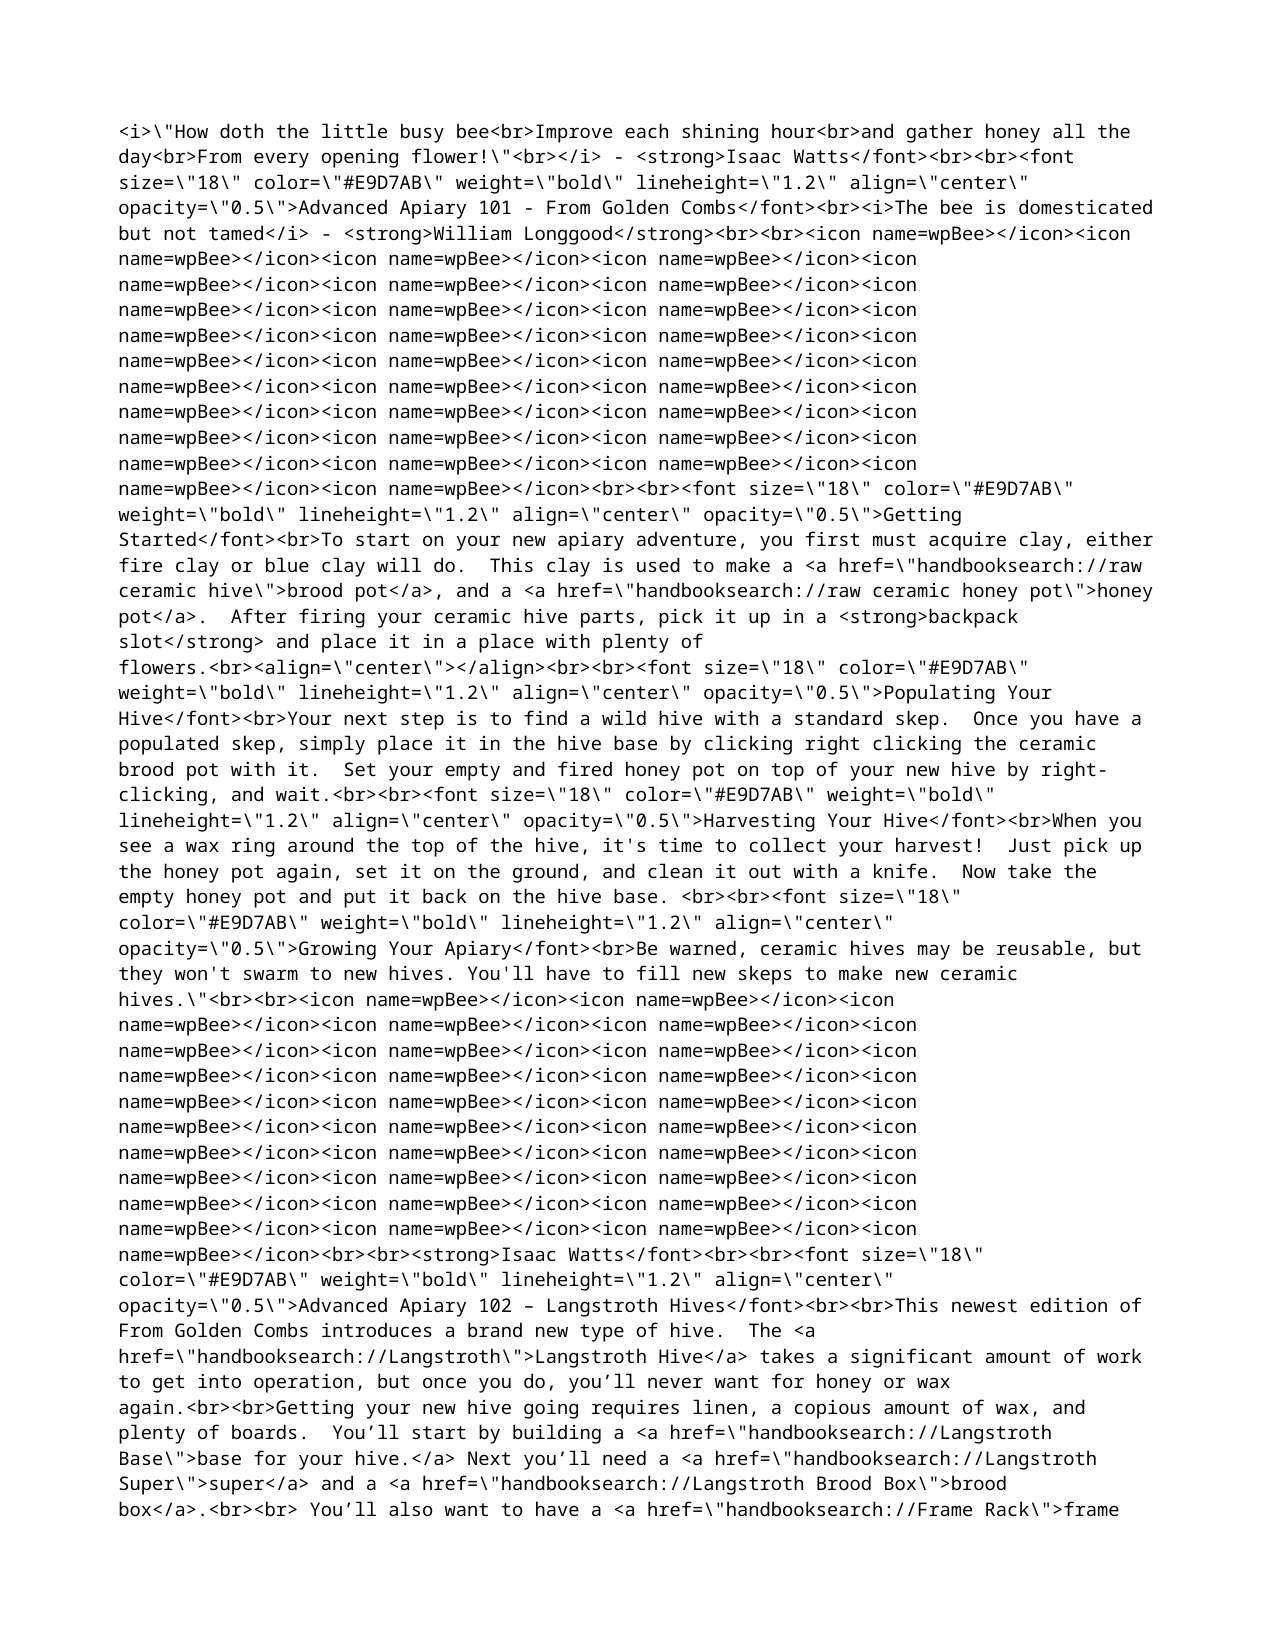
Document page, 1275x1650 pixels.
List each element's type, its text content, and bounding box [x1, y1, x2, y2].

text <i>\"How doth the little busy bee<br>Improve each shining hour<br>and gather honey all the day<br>From every opening flower!\"<br></i> - <strong>Isaac Watts</font><br><br><font size=\"18\" color=\"#E9D7AB\" weight=\"bold\" lineheight=\"1.2\" align=\"center\" opacity=\"0.5\">Advanced Apiary 101 - From Golden Combs</font><br><i>The bee is domesticated but not tamed</i> - <strong>William Longgood</strong><br><br><icon name=wpBee></icon><icon name=wpBee></icon><icon name=wpBee></icon><icon name=wpBee></icon><icon name=wpBee></icon><icon name=wpBee></icon><icon name=wpBee></icon><icon name=wpBee></icon><icon name=wpBee></icon><icon name=wpBee></icon><icon name=wpBee></icon><icon name=wpBee></icon><icon name=wpBee></icon><icon name=wpBee></icon><icon name=wpBee></icon><icon name=wpBee></icon><icon name=wpBee></icon><icon name=wpBee></icon><icon name=wpBee></icon><icon name=wpBee></icon><icon name=wpBee></icon><icon name=wpBee></icon><icon name=wpBee></icon><icon name=wpBee></icon><icon name=wpBee></icon><icon name=wpBee></icon><icon name=wpBee></icon><icon name=wpBee></icon><icon name=wpBee></icon><icon name=wpBee></icon><br><br><font size=\"18\" color=\"#E9D7AB\" weight=\"bold\" lineheight=\"1.2\" align=\"center\" opacity=\"0.5\">Getting Started</font><br>To start on your new apiary adventure, you first must acquire clay, either fire clay or blue clay will do. This clay is used to make a <a href=\"handbooksearch://raw ceramic hive\">brood pot</a>, and a <a href=\"handbooksearch://raw ceramic honey pot\">honey pot</a>. After firing your ceramic hive parts, pick it up in a <strong>backpack slot</strong> and place it in a place with plenty of flowers.<br><align=\"center\"></align><br><br><font size=\"18\" color=\"#E9D7AB\" weight=\"bold\" lineheight=\"1.2\" align=\"center\" opacity=\"0.5\">Populating Your Hive</font><br>Your next step is to find a wild hive with a standard skep. Once you have a populated skep, simply place it in the hive base by clicking right clicking the ceramic brood pot with it. Set your empty and fired honey pot on top of your new hive by right-clicking, and wait.<br><br><font size=\"18\" color=\"#E9D7AB\" weight=\"bold\" lineheight=\"1.2\" align=\"center\" opacity=\"0.5\">Harvesting Your Hive</font><br>When you see a wax ring around the top of the hive, it's time to collect your harvest! Just pick up the honey pot again, set it on the ground, and clean it out with a knife. Now take the empty honey pot and put it back on the hive base. <br><br><font size=\"18\" color=\"#E9D7AB\" weight=\"bold\" lineheight=\"1.2\" align=\"center\" opacity=\"0.5\">Growing Your Apiary</font><br>Be warned, ceramic hives may be reusable, but they won't swarm to new hives. You'll have to fill new skeps to make new ceramic hives.\"<br><br><icon name=wpBee></icon><icon name=wpBee></icon><icon name=wpBee></icon><icon name=wpBee></icon><icon name=wpBee></icon><icon name=wpBee></icon><icon name=wpBee></icon><icon name=wpBee></icon><icon name=wpBee></icon><icon name=wpBee></icon><icon name=wpBee></icon><icon name=wpBee></icon><icon name=wpBee></icon><icon name=wpBee></icon><icon name=wpBee></icon><icon name=wpBee></icon><icon name=wpBee></icon><icon name=wpBee></icon><icon name=wpBee></icon><icon name=wpBee></icon><icon name=wpBee></icon><icon name=wpBee></icon><icon name=wpBee></icon><icon name=wpBee></icon><icon name=wpBee></icon><icon name=wpBee></icon><icon name=wpBee></icon><icon name=wpBee></icon><icon name=wpBee></icon><icon name=wpBee></icon><br><br><strong>Isaac Watts</font><br><br><font size=\"18\" color=\"#E9D7AB\" weight=\"bold\" lineheight=\"1.2\" align=\"center\" opacity=\"0.5\">Advanced Apiary 102 – Langstroth Hives</font><br><br>This newest edition of From Golden Combs introduces a brand new type of hive. The <a href=\"handbooksearch://Langstroth\">Langstroth Hive</a> takes a significant amount of work to get into operation, but once you do, you’ll never want for honey or wax again.<br><br>Getting your new hive going requires linen, a copious amount of wax, and plenty of boards. You’ll start by building a <a href=\"handbooksearch://Langstroth Base\">base for your hive.</a> Next you’ll need a <a href=\"handbooksearch://Langstroth Super\">super</a> and a <a href=\"handbooksearch://Langstroth Brood Box\">brood box</a>.<br><br> You’ll also want to have a <a href=\"handbooksearch://Frame Rack\">frame [118, 118, 1157, 1522]
